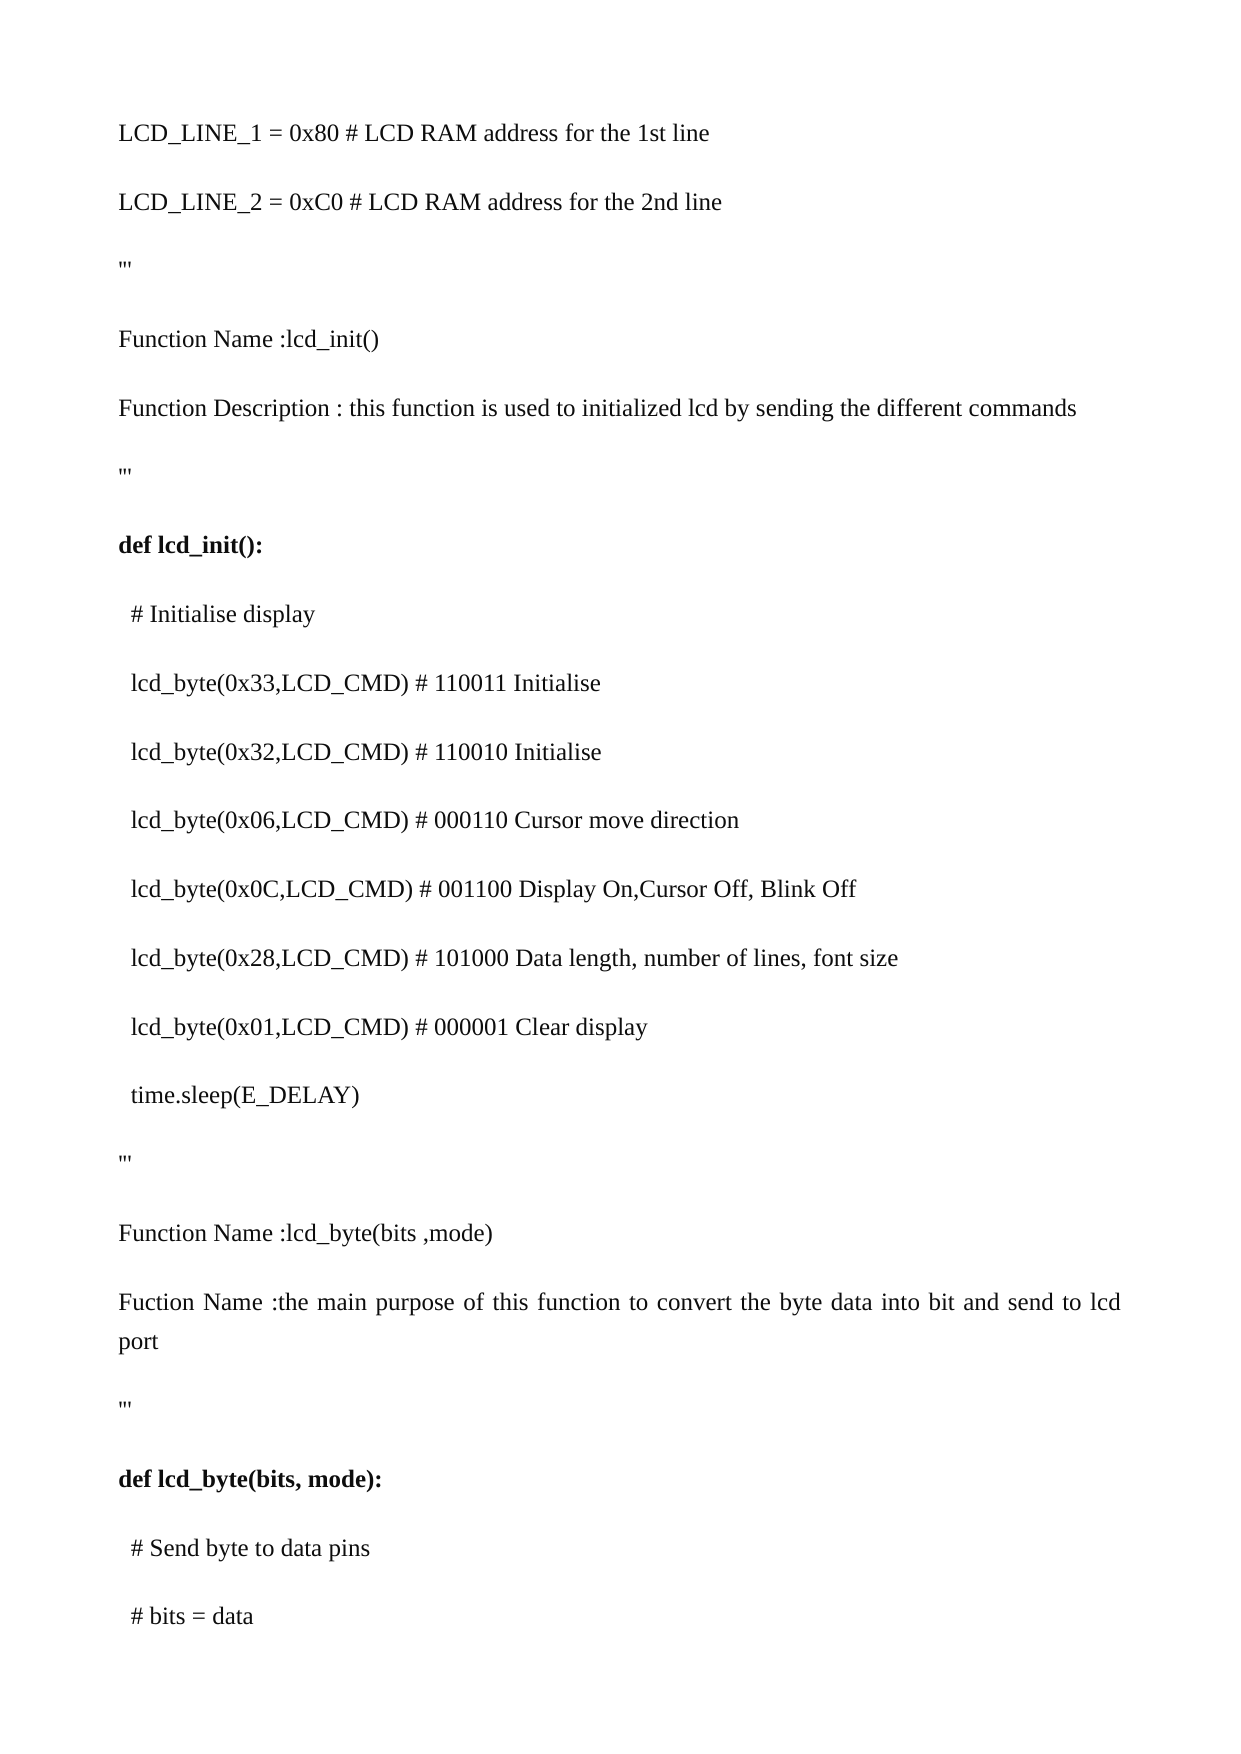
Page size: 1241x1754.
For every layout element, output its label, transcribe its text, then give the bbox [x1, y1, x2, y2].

text Function Name :lcd_byte(bits ,mode) [118, 1218, 1122, 1247]
text # Send byte to data pins [118, 1533, 1122, 1561]
text LCD_LINE_2 = 0xC0 # LCD RAM address for the 2nd line [118, 187, 1122, 216]
text def lcd_init(): [118, 531, 1122, 559]
text Fuction Name :the main purpose of this function to convert the byte data into bit and send to lcd port [118, 1287, 1122, 1355]
text # Initialise display [118, 599, 1122, 628]
text # bits = data [118, 1601, 1122, 1630]
text lcd_byte(0x32,LCD_CMD) # 110010 Initialise [118, 737, 1122, 766]
text def lcd_byte(bits, mode): [118, 1464, 1122, 1493]
text time.sleep(E_DELAY) [118, 1081, 1122, 1109]
text lcd_byte(0x06,LCD_CMD) # 000110 Cursor move direction [118, 806, 1122, 834]
text lcd_byte(0x0C,LCD_CMD) # 001100 Display On,Cursor Off, Blink Off [118, 874, 1122, 903]
text ''' [118, 1149, 1122, 1178]
text Function Name :lcd_init() [118, 324, 1122, 353]
text LCD_LINE_1 = 0x80 # LCD RAM address for the 1st line [118, 118, 1122, 147]
text ''' [118, 256, 1122, 284]
text lcd_byte(0x28,LCD_CMD) # 101000 Data length, number of lines, font size [118, 943, 1122, 972]
text lcd_byte(0x01,LCD_CMD) # 000001 Clear display [118, 1012, 1122, 1041]
text ''' [118, 1395, 1122, 1424]
text lcd_byte(0x33,LCD_CMD) # 110011 Initialise [118, 668, 1122, 697]
text ''' [118, 462, 1122, 491]
text Function Description : this function is used to initialized lcd by sending the different commands [118, 393, 1122, 422]
